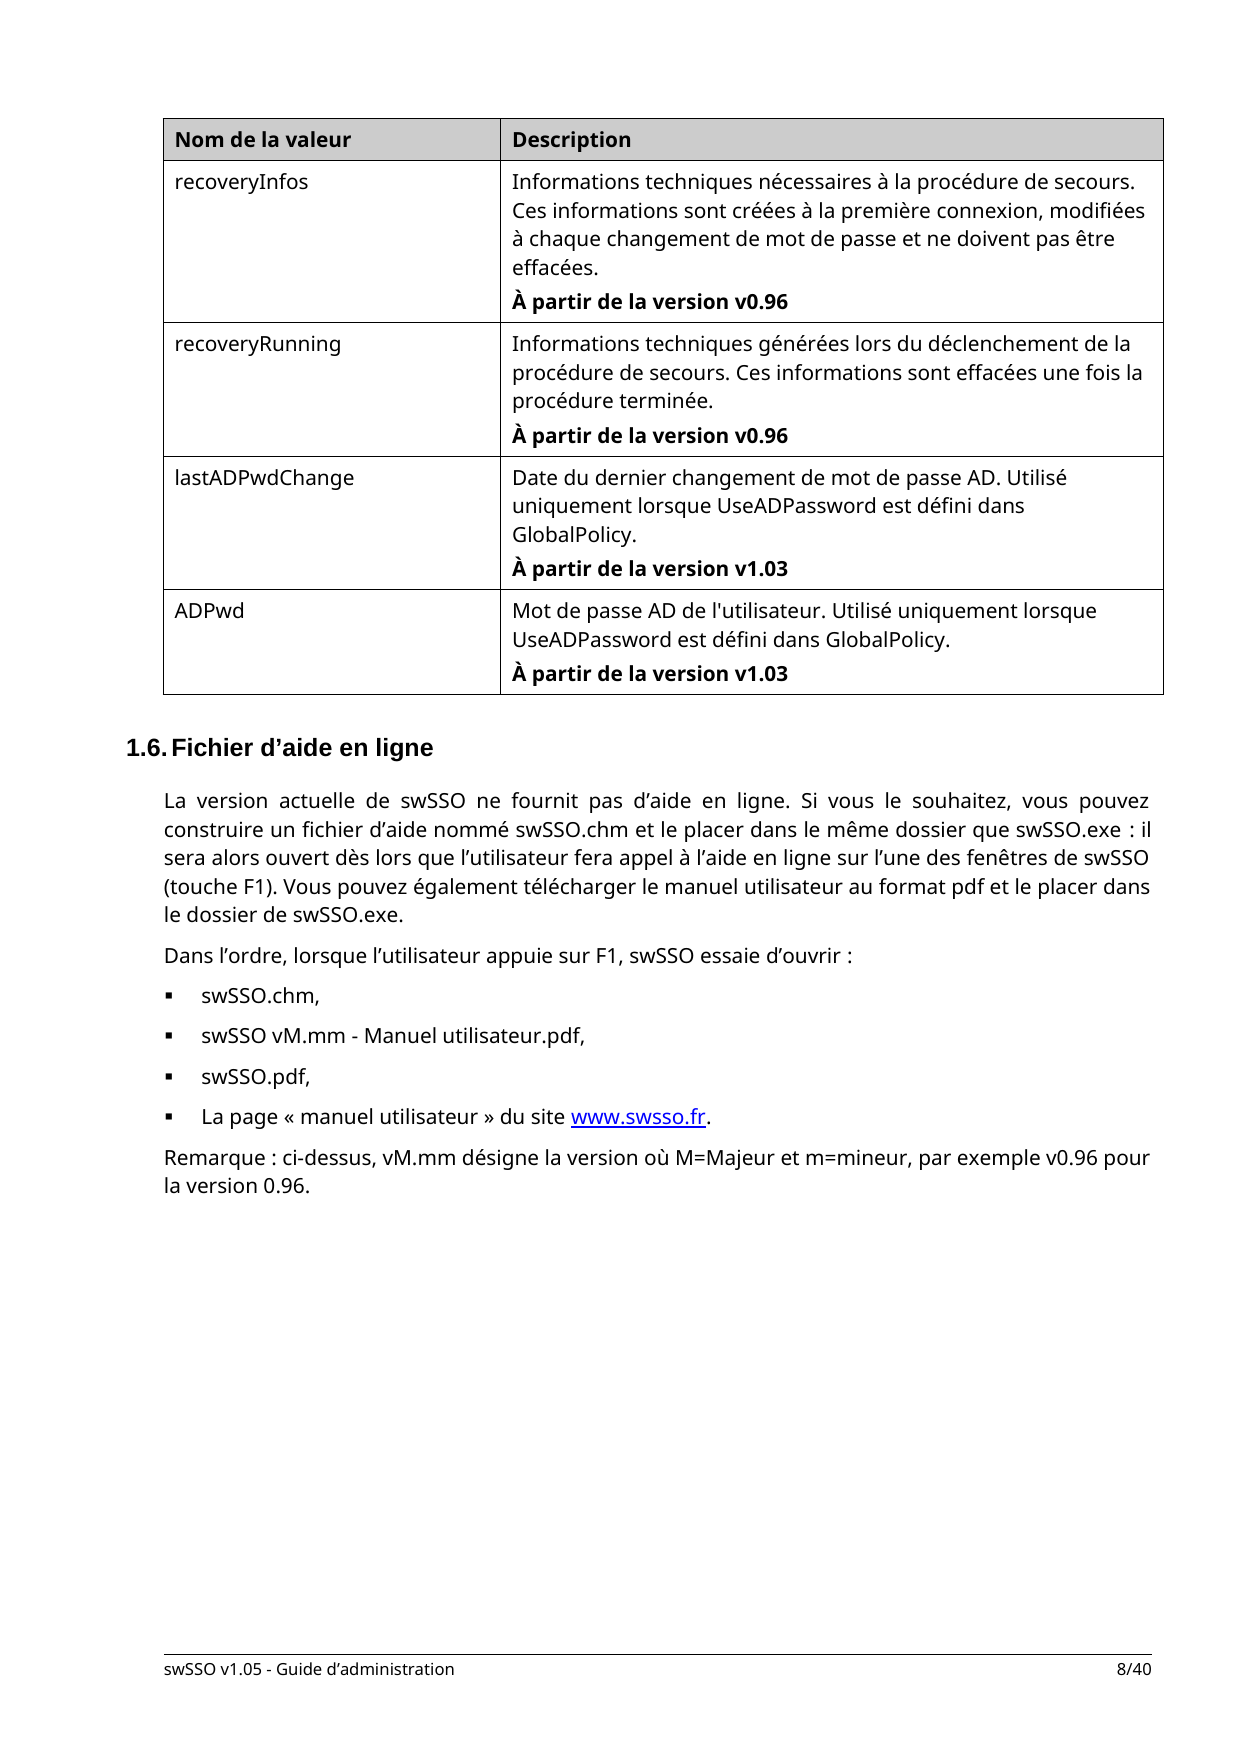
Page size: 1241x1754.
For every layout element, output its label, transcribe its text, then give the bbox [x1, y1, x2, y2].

table_cell recoveryRunning [164, 323, 500, 456]
table_cell Informations techniques nécessaires à la procédure de secours. Ces informations sont créées à la première connexion, modifiées à chaque changement de mot de passe et ne doivent pas être effacées. À partir de la version v0.96 [501, 161, 1163, 322]
table_cell Mot de passe AD de l'utilisateur. Utilisé uniquement lorsque UseADPassword est défini dans GlobalPolicy. À partir de la version v1.03 [501, 590, 1163, 694]
table_cell ADPwd [164, 590, 500, 694]
list swSSO.chm, [164, 981, 1152, 1010]
table_cell lastADPwdChange [164, 457, 500, 589]
list swSSO vM.mm - Manuel utilisateur.pdf, [164, 1022, 1152, 1050]
subtitle Fichier d’aide en ligne [126, 733, 1152, 762]
text La version actuelle de swSSO ne fournit pas d’aide en ligne. Si vous le souhaitez, vous pouvez construire un fichier d’aide nommé swSSO.chm et le placer dans le même dossier que swSSO.exe : il sera alors ouvert dès lors que l’utilisateur fera appel à l’aide en ligne sur l’une des fenêtres de swSSO (touche F1). Vous pouvez également télécharger le manuel utilisateur au format pdf et le placer dans le dossier de swSSO.exe. [164, 787, 1152, 929]
list swSSO.pdf, [164, 1062, 1152, 1090]
table_cell Date du dernier changement de mot de passe AD. Utilisé uniquement lorsque UseADPassword est défini dans GlobalPolicy. À partir de la version v1.03 [501, 457, 1163, 589]
table_header Description [501, 119, 1163, 160]
table_cell Informations techniques générées lors du déclenchement de la procédure de secours. Ces informations sont effacées une fois la procédure terminée. À partir de la version v0.96 [501, 323, 1163, 456]
text Dans l’ordre, lorsque l’utilisateur appuie sur F1, swSSO essaie d’ouvrir : [164, 941, 1152, 970]
text Remarque : ci-dessus, vM.mm désigne la version où M=Majeur et m=mineur, par exemple v0.96 pour la version 0.96. [164, 1143, 1152, 1200]
list La page « manuel utilisateur » du site www.swsso.fr. [164, 1102, 1152, 1131]
table_header Nom de la valeur [164, 119, 500, 160]
table_cell recoveryInfos [164, 161, 500, 322]
